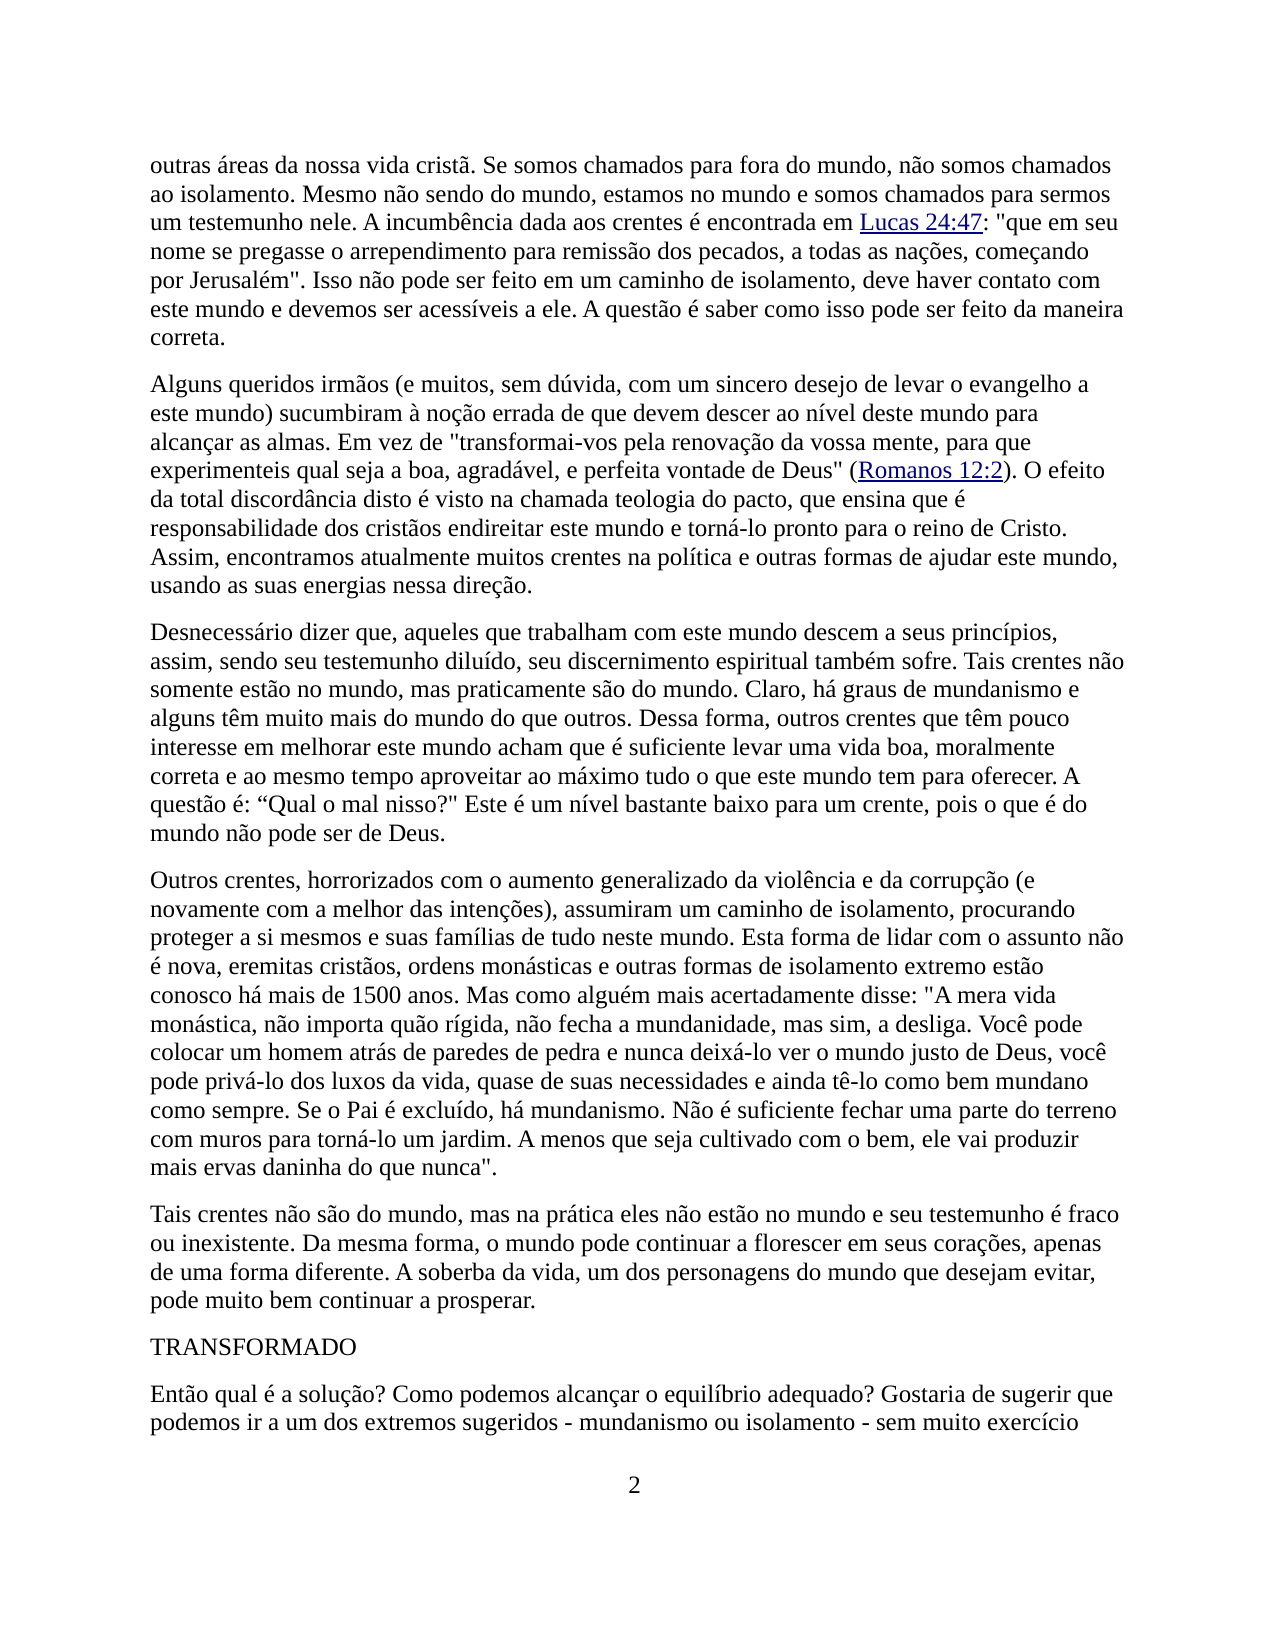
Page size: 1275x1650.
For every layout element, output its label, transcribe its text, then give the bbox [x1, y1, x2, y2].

text Então qual é a solução? Como podemos alcançar o equilíbrio adequado? Gostaria de sugerir que podemos ir a um dos extremos sugeridos - mundanismo ou isolamento - sem muito exercício [150, 1379, 1125, 1436]
text Alguns queridos irmãos (e muitos, sem dúvida, com um sincero desejo de levar o evangelho a este mundo) sucumbiram à noção errada de que devem descer ao nível deste mundo para alcançar as almas. Em vez de "transformai-vos pela renovação da vossa mente, para que experimenteis qual seja a boa, agradável, e perfeita vontade de Deus" (Romanos 12:2). O efeito da total discordância disto é visto na chamada teologia do pacto, que ensina que é responsabilidade dos cristãos endireitar este mundo e torná-lo pronto para o reino de Cristo. Assim, encontramos atualmente muitos crentes na política e outras formas de ajudar este mundo, usando as suas energias nessa direção. [150, 369, 1125, 599]
text Tais crentes não são do mundo, mas na prática eles não estão no mundo e seu testemunho é fraco ou inexistente. Da mesma forma, o mundo pode continuar a florescer em seus corações, apenas de uma forma diferente. A soberba da vida, um dos personagens do mundo que desejam evitar, pode muito bem continuar a prosperar. [150, 1199, 1125, 1314]
text Desnecessário dizer que, aqueles que trabalham com este mundo descem a seus princípios, assim, sendo seu testemunho diluído, seu discernimento espiritual também sofre. Tais crentes não somente estão no mundo, mas praticamente são do mundo. Claro, há graus de mundanismo e alguns têm muito mais do mundo do que outros. Dessa forma, outros crentes que têm pouco interesse em melhorar este mundo acham que é suficiente levar uma vida boa, moralmente correta e ao mesmo tempo aproveitar ao máximo tudo o que este mundo tem para oferecer. A questão é: “Qual o mal nisso?" Este é um nível bastante baixo para um crente, pois o que é do mundo não pode ser de Deus. [150, 617, 1125, 847]
text outras áreas da nossa vida cristã. Se somos chamados para fora do mundo, não somos chamados ao isolamento. Mesmo não sendo do mundo, estamos no mundo e somos chamados para sermos um testemunho nele. A incumbência dada aos crentes é encontrada em Lucas 24:47: "que em seu nome se pregasse o arrependimento para remissão dos pecados, a todas as nações, começando por Jerusalém". Isso não pode ser feito em um caminho de isolamento, deve haver contato com este mundo e devemos ser acessíveis a ele. A questão é saber como isso pode ser feito da maneira correta. [150, 150, 1125, 351]
text Outros crentes, horrorizados com o aumento generalizado da violência e da corrupção (e novamente com a melhor das intenções), assumiram um caminho de isolamento, procurando proteger a si mesmos e suas famílias de tudo neste mundo. Esta forma de lidar com o assunto não é nova, eremitas cristãos, ordens monásticas e outras formas de isolamento extremo estão conosco há mais de 1500 anos. Mas como alguém mais acertadamente disse: "A mera vida monástica, não importa quão rígida, não fecha a mundanidade, mas sim, a desliga. Você pode colocar um homem atrás de paredes de pedra e nunca deixá-lo ver o mundo justo de Deus, você pode privá-lo dos luxos da vida, quase de suas necessidades e ainda tê-lo como bem mundano como sempre. Se o Pai é excluído, há mundanismo. Não é suficiente fechar uma parte do terreno com muros para torná-lo um jardim. A menos que seja cultivado com o bem, ele vai produzir mais ervas daninha do que nunca". [150, 865, 1125, 1181]
text TRANSFORMADO [150, 1332, 1125, 1361]
